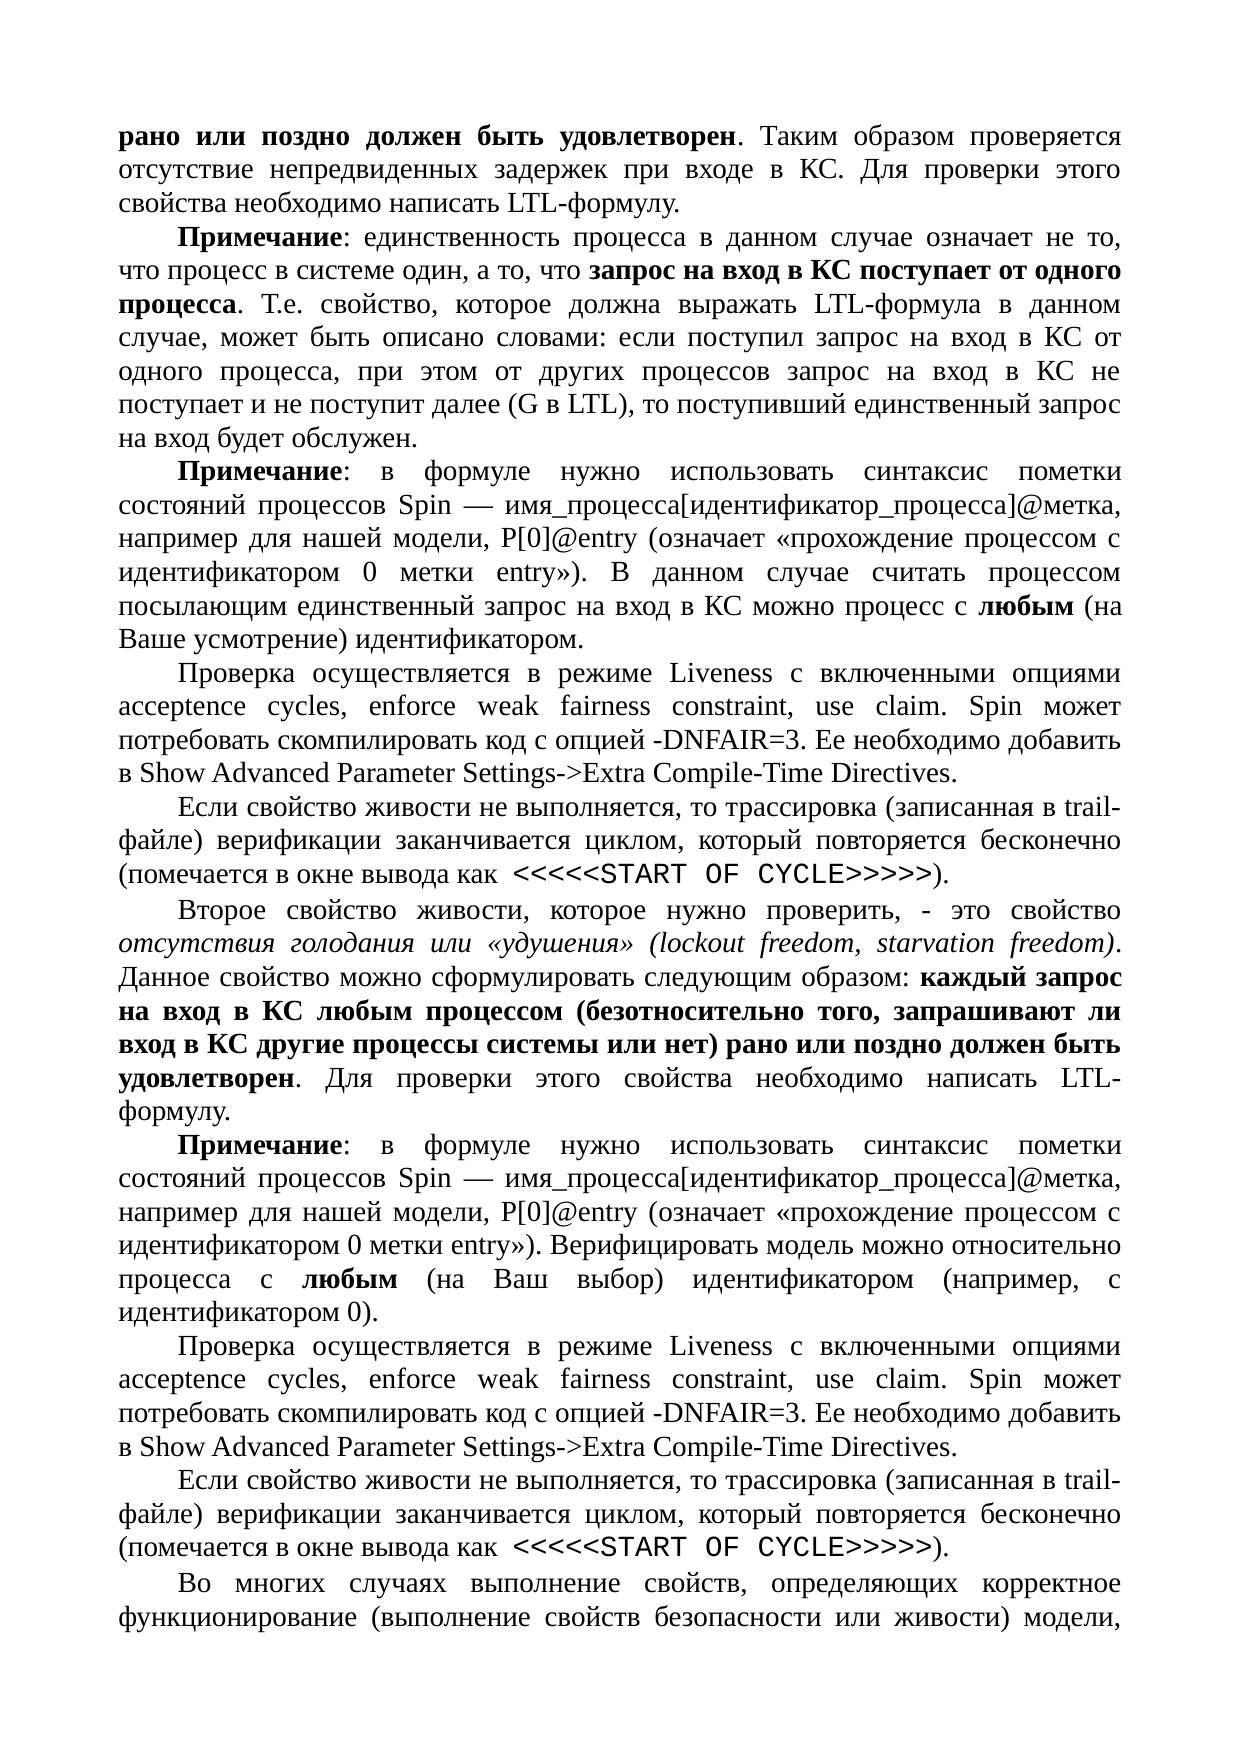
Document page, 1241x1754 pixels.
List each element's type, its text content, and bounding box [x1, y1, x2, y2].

text Второе свойство живости, которое нужно проверить, - это свойство отсутствия голодания или «удушения» (lockout freedom, starvation freedom). Данное свойство можно сформулировать следующим образом: каждый запрос на вход в КС любым процессом (безотносительно того, запрашивают ли вход в КС другие процессы системы или нет) рано или поздно должен быть удовлетворен. Для проверки этого свойства необходимо написать LTL-формулу. [118, 892, 1122, 1127]
text Проверка осуществляется в режиме Liveness с включенными опциями acceptence cycles, enforce weak fairness constraint, use claim. Spin может потребовать скомпилировать код с опцией -DNFAIR=3. Ее необходимо добавить в Show Advanced Parameter Settings->Extra Compile-Time Directives. [118, 655, 1122, 789]
text Примечание: в формуле нужно использовать синтаксис пометки состояний процессов Spin — имя_процесса[идентификатор_процесса]@метка, например для нашей модели, P[0]@entry (означает «прохождение процессом с идентификатором 0 метки entry»). Верифицировать модель можно относительно процесса с любым (на Ваш выбор) идентификатором (например, с идентификатором 0). [118, 1127, 1122, 1328]
text Примечание: единственность процесса в данном случае означает не то, что процесс в системе один, а то, что запрос на вход в КС поступает от одного процесса. Т.е. свойство, которое должна выражать LTL-формула в данном случае, может быть описано словами: если поступил запрос на вход в КС от одного процесса, при этом от других процессов запрос на вход в КС не поступает и не поступит далее (G в LTL), то поступивший единственный запрос на вход будет обслужен. [118, 219, 1122, 453]
text Примечание: в формуле нужно использовать синтаксис пометки состояний процессов Spin — имя_процесса[идентификатор_процесса]@метка, например для нашей модели, P[0]@entry (означает «прохождение процессом с идентификатором 0 метки entry»). В данном случае считать процессом посылающим единственный запрос на вход в КС можно процесс с любым (на Ваше усмотрение) идентификатором. [118, 453, 1122, 655]
text Если свойство живости не выполняется, то трассировка (записанная в trail-файле) верификации заканчивается циклом, который повторяется бесконечно (помечается в окне вывода как <<<<<START OF CYCLE>>>>>). [118, 789, 1122, 892]
text рано или поздно должен быть удовлетворен. Таким образом проверяется отсутствие непредвиденных задержек при входе в КС. Для проверки этого свойства необходимо написать LTL-формулу. [118, 118, 1122, 219]
text Проверка осуществляется в режиме Liveness с включенными опциями acceptence cycles, enforce weak fairness constraint, use claim. Spin может потребовать скомпилировать код с опцией -DNFAIR=3. Ее необходимо добавить в Show Advanced Parameter Settings->Extra Compile-Time Directives. [118, 1328, 1122, 1462]
text Если свойство живости не выполняется, то трассировка (записанная в trail-файле) верификации заканчивается циклом, который повторяется бесконечно (помечается в окне вывода как <<<<<START OF CYCLE>>>>>). [118, 1462, 1122, 1565]
text Во многих случаях выполнение свойств, определяющих корректное функционирование (выполнение свойств безопасности или живости) модели, [118, 1565, 1122, 1632]
